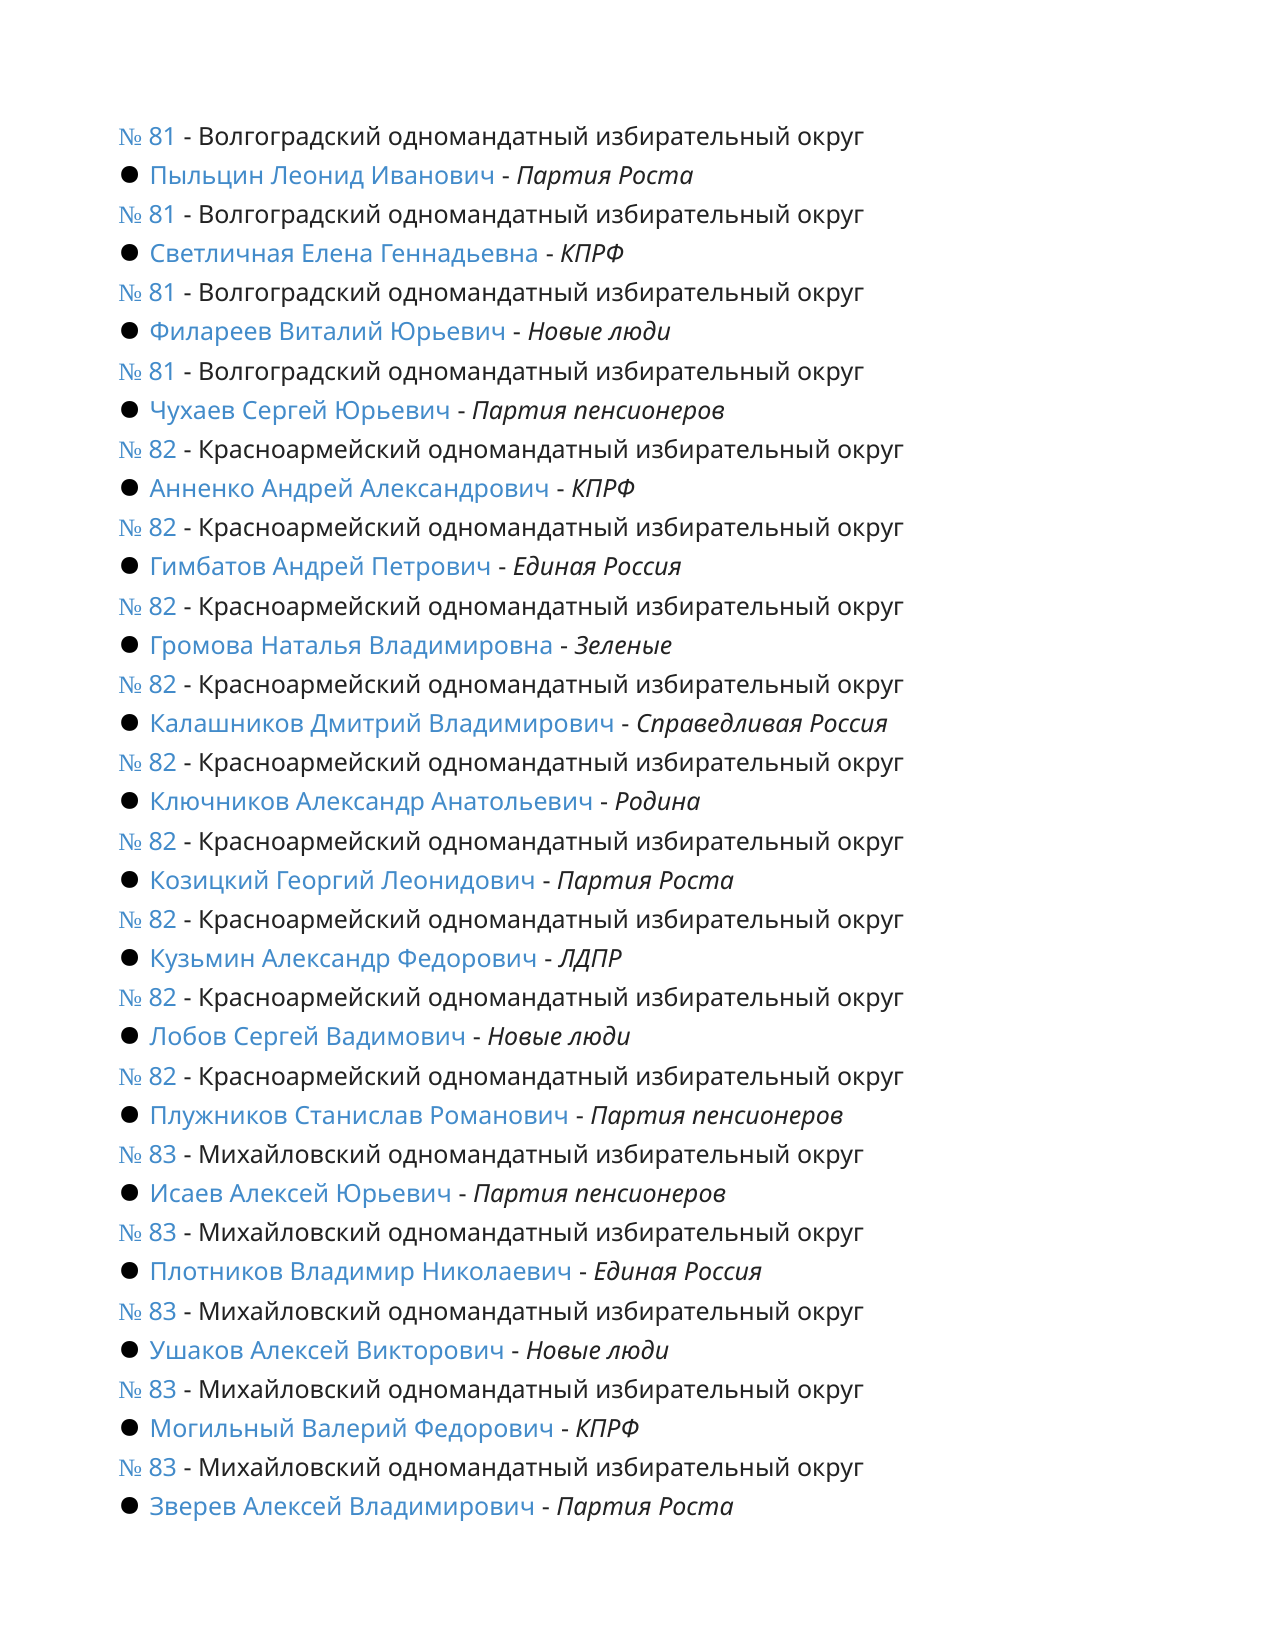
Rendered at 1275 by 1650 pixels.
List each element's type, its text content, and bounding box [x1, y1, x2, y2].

list Калашников Дмитрий Владимирович - Справедливая Россия [120, 706, 1157, 740]
list Ушаков Алексей Викторович - Новые люди [120, 1332, 1157, 1366]
list Гимбатов Андрей Петрович - Единая Россия [120, 549, 1157, 583]
text № 81 - Волгоградский одномандатный избирательный округ [118, 118, 1157, 152]
list Светличная Елена Геннадьевна - КПРФ [120, 236, 1157, 270]
list Лобов Сергей Вадимович - Новые люди [120, 1019, 1157, 1053]
list Филареев Виталий Юрьевич - Новые люди [120, 314, 1157, 348]
text № 83 - Михайловский одномандатный избирательный округ [118, 1371, 1157, 1406]
list Кузьмин Александр Федорович - ЛДПР [120, 941, 1157, 975]
text № 81 - Волгоградский одномандатный избирательный округ [118, 275, 1157, 309]
text № 82 - Красноармейский одномандатный избирательный округ [118, 588, 1157, 622]
text № 82 - Красноармейский одномандатный избирательный округ [118, 901, 1157, 936]
list Исаев Алексей Юрьевич - Партия пенсионеров [120, 1176, 1157, 1210]
text № 82 - Красноармейский одномандатный избирательный округ [118, 510, 1157, 544]
list Плотников Владимир Николаевич - Единая Россия [120, 1254, 1157, 1288]
text № 83 - Михайловский одномандатный избирательный округ [118, 1136, 1157, 1171]
list Ключников Александр Анатольевич - Родина [120, 784, 1157, 818]
text № 82 - Красноармейский одномандатный избирательный округ [118, 1058, 1157, 1092]
list Козицкий Георгий Леонидович - Партия Роста [120, 862, 1157, 896]
text № 83 - Михайловский одномандатный избирательный округ [118, 1450, 1157, 1484]
list Чухаев Сергей Юрьевич - Партия пенсионеров [120, 392, 1157, 426]
list Зверев Алексей Владимирович - Партия Роста [120, 1489, 1157, 1523]
text № 82 - Красноармейский одномандатный избирательный округ [118, 745, 1157, 779]
text № 82 - Красноармейский одномандатный избирательный округ [118, 823, 1157, 857]
text № 82 - Красноармейский одномандатный избирательный округ [118, 431, 1157, 466]
list Пыльцин Леонид Иванович - Партия Роста [120, 157, 1157, 191]
text № 83 - Михайловский одномандатный избирательный округ [118, 1215, 1157, 1249]
text № 82 - Красноармейский одномандатный избирательный округ [118, 980, 1157, 1014]
list Плужников Станислав Романович - Партия пенсионеров [120, 1097, 1157, 1131]
text № 83 - Михайловский одномандатный избирательный округ [118, 1293, 1157, 1327]
list Громова Наталья Владимировна - Зеленые [120, 627, 1157, 661]
text № 82 - Красноармейский одномандатный избирательный округ [118, 666, 1157, 701]
list Анненко Андрей Александрович - КПРФ [120, 471, 1157, 505]
text № 81 - Волгоградский одномандатный избирательный округ [118, 353, 1157, 387]
list Могильный Валерий Федорович - КПРФ [120, 1411, 1157, 1445]
text № 81 - Волгоградский одномандатный избирательный округ [118, 196, 1157, 231]
